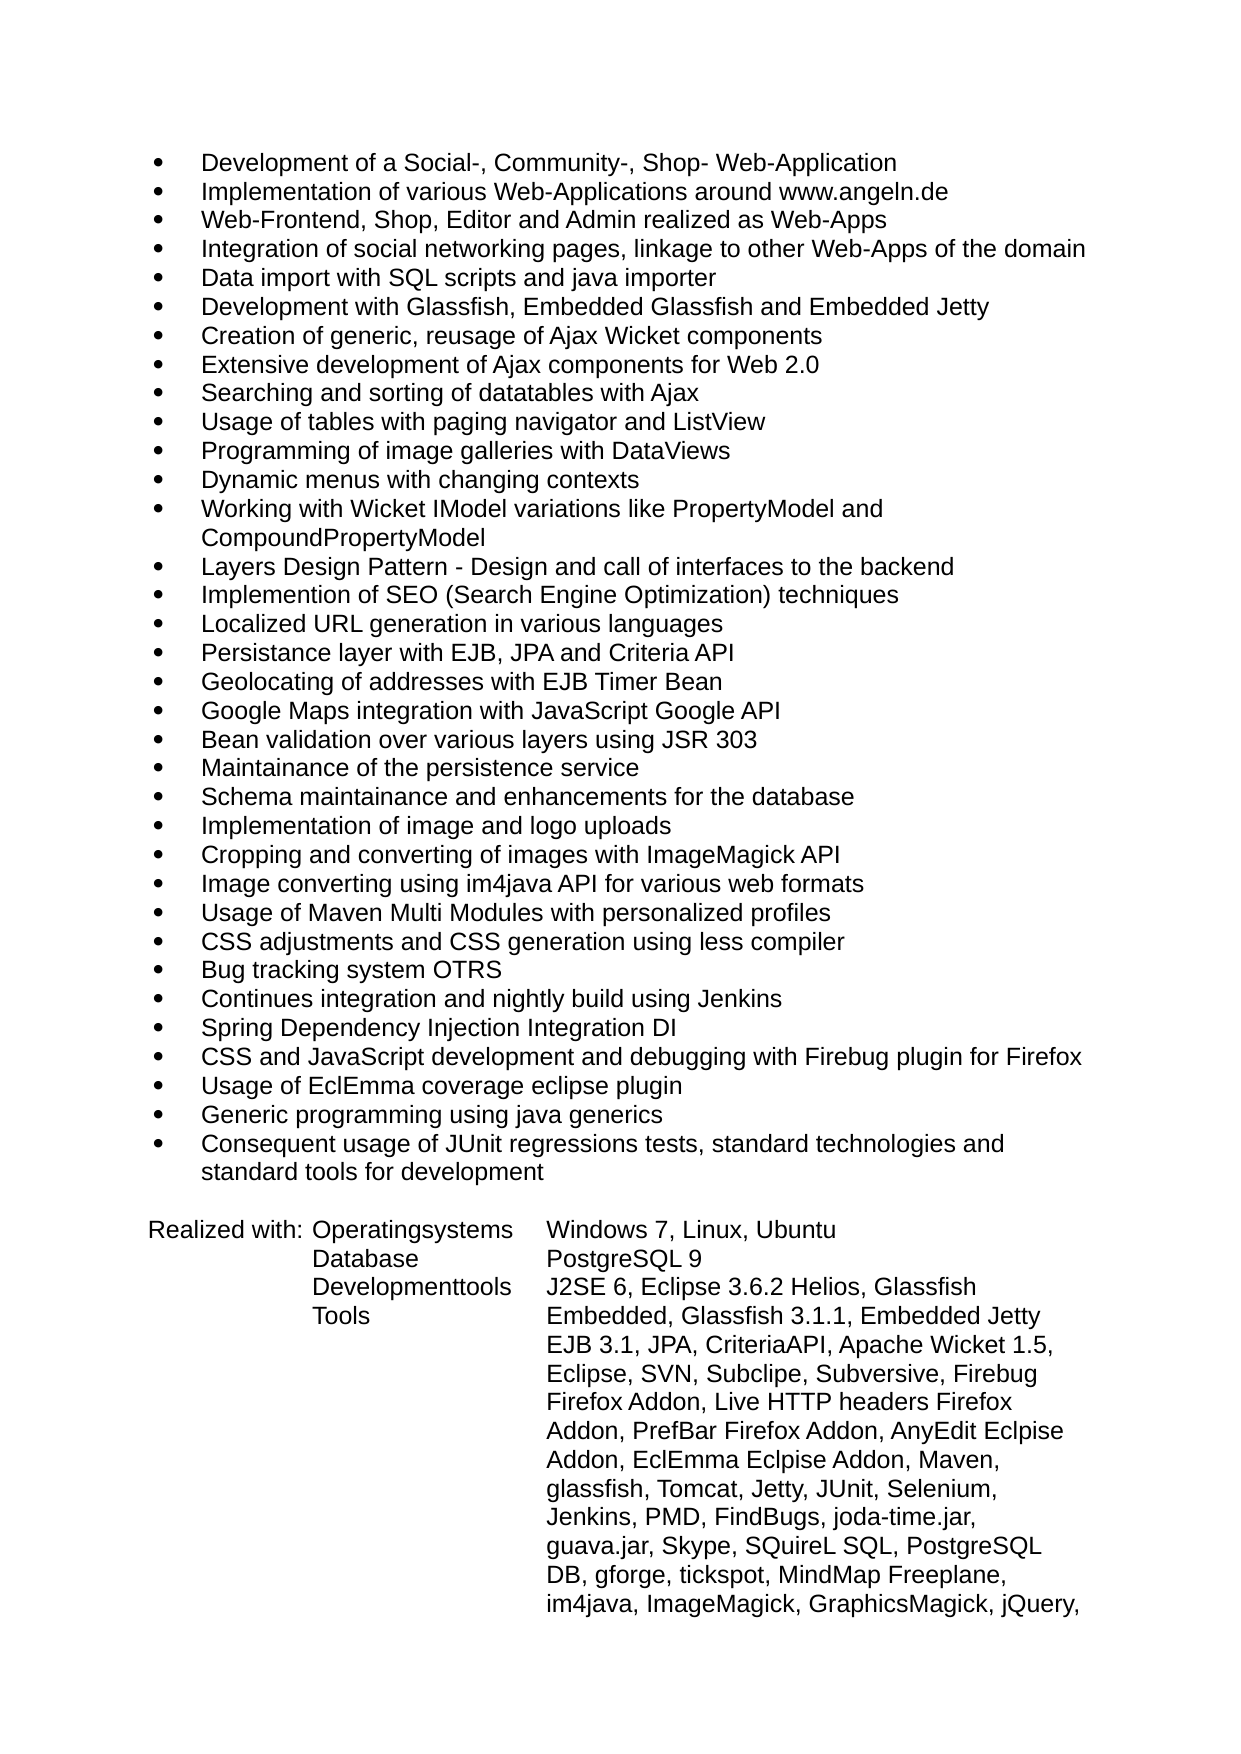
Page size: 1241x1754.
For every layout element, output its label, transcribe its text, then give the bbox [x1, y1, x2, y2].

list Localized URL generation in various languages [154, 609, 1104, 638]
list Usage of EclEmma coverage eclipse plugin [154, 1071, 1104, 1100]
table_cell PostgreSQL 9 [543, 1244, 1089, 1272]
list Consequent usage of JUnit regressions tests, standard technologies and standard tools for development [154, 1128, 1104, 1186]
list Extensive development of Ajax components for Web 2.0 [154, 349, 1104, 378]
list Layers Design Pattern - Design and call of interfaces to the backend [154, 551, 1104, 580]
list Generic programming using java generics [154, 1100, 1104, 1128]
table_cell [145, 1273, 309, 1617]
list Development with Glassfish, Embedded Glassfish and Embedded Jetty [154, 292, 1104, 321]
table_cell Database [309, 1244, 543, 1272]
table_cell [145, 1244, 309, 1272]
list Spring Dependency Injection Integration DI [154, 1013, 1104, 1042]
table_cell J2SE 6, Eclipse 3.6.2 Helios, Glassfish Embedded, Glassfish 3.1.1, Embedded Jetty EJB 3.1, JPA, CriteriaAPI, Apache Wicket 1.5, Eclipse, SVN, Subclipe, Subversive, Firebug Firefox Addon, Live HTTP headers Firefox Addon, PrefBar Firefox Addon, AnyEdit Eclpise Addon, EclEmma Eclpise Addon, Maven, glassfish, Tomcat, Jetty, JUnit, Selenium, Jenkins, PMD, FindBugs, joda-time.jar, guava.jar, Skype, SQuireL SQL, PostgreSQL DB, gforge, tickspot, MindMap Freeplane, im4java, ImageMagick, GraphicsMagick, jQuery, [543, 1273, 1089, 1617]
list Implementation of image and logo uploads [154, 811, 1104, 840]
list CSS adjustments and CSS generation using less compiler [154, 927, 1104, 955]
list Integration of social networking pages, linkage to other Web-Apps of the domain [154, 234, 1104, 263]
table_header Operatingsystems [309, 1215, 543, 1244]
list Programming of image galleries with DataViews [154, 436, 1104, 465]
list Maintainance of the persistence service [154, 753, 1104, 782]
list Implemention of SEO (Search Engine Optimization) techniques [154, 580, 1104, 609]
list Google Maps integration with JavaScript Google API [154, 696, 1104, 724]
list Schema maintainance and enhancements for the database [154, 782, 1104, 811]
list Bean validation over various layers using JSR 303 [154, 724, 1104, 753]
list Cropping and converting of images with ImageMagick API [154, 840, 1104, 869]
list Creation of generic, reusage of Ajax Wicket components [154, 321, 1104, 349]
list CSS and JavaScript development and debugging with Firebug plugin for Firefox [154, 1042, 1104, 1071]
list Web-Frontend, Shop, Editor and Admin realized as Web-Apps [154, 205, 1104, 234]
list Searching and sorting of datatables with Ajax [154, 378, 1104, 407]
list Development of a Social-, Community-, Shop- Web-Application [154, 148, 1104, 176]
list Usage of Maven Multi Modules with personalized profiles [154, 898, 1104, 927]
list Image converting using im4java API for various web formats [154, 869, 1104, 898]
list Implementation of various Web-Applications around www.angeln.de [154, 176, 1104, 205]
list Usage of tables with paging navigator and ListView [154, 407, 1104, 436]
list Working with Wicket IModel variations like PropertyModel and CompoundPropertyModel [154, 494, 1104, 551]
list Persistance layer with EJB, JPA and Criteria API [154, 638, 1104, 667]
table_header Windows 7, Linux, Ubuntu [543, 1215, 1089, 1244]
list Geolocating of addresses with EJB Timer Bean [154, 667, 1104, 696]
list Continues integration and nightly build using Jenkins [154, 984, 1104, 1013]
table_header Realized with: [145, 1215, 309, 1244]
list Dynamic menus with changing contexts [154, 465, 1104, 494]
table_cell Developmenttools Tools [309, 1273, 543, 1617]
list Data import with SQL scripts and java importer [154, 263, 1104, 292]
list Bug tracking system OTRS [154, 955, 1104, 984]
